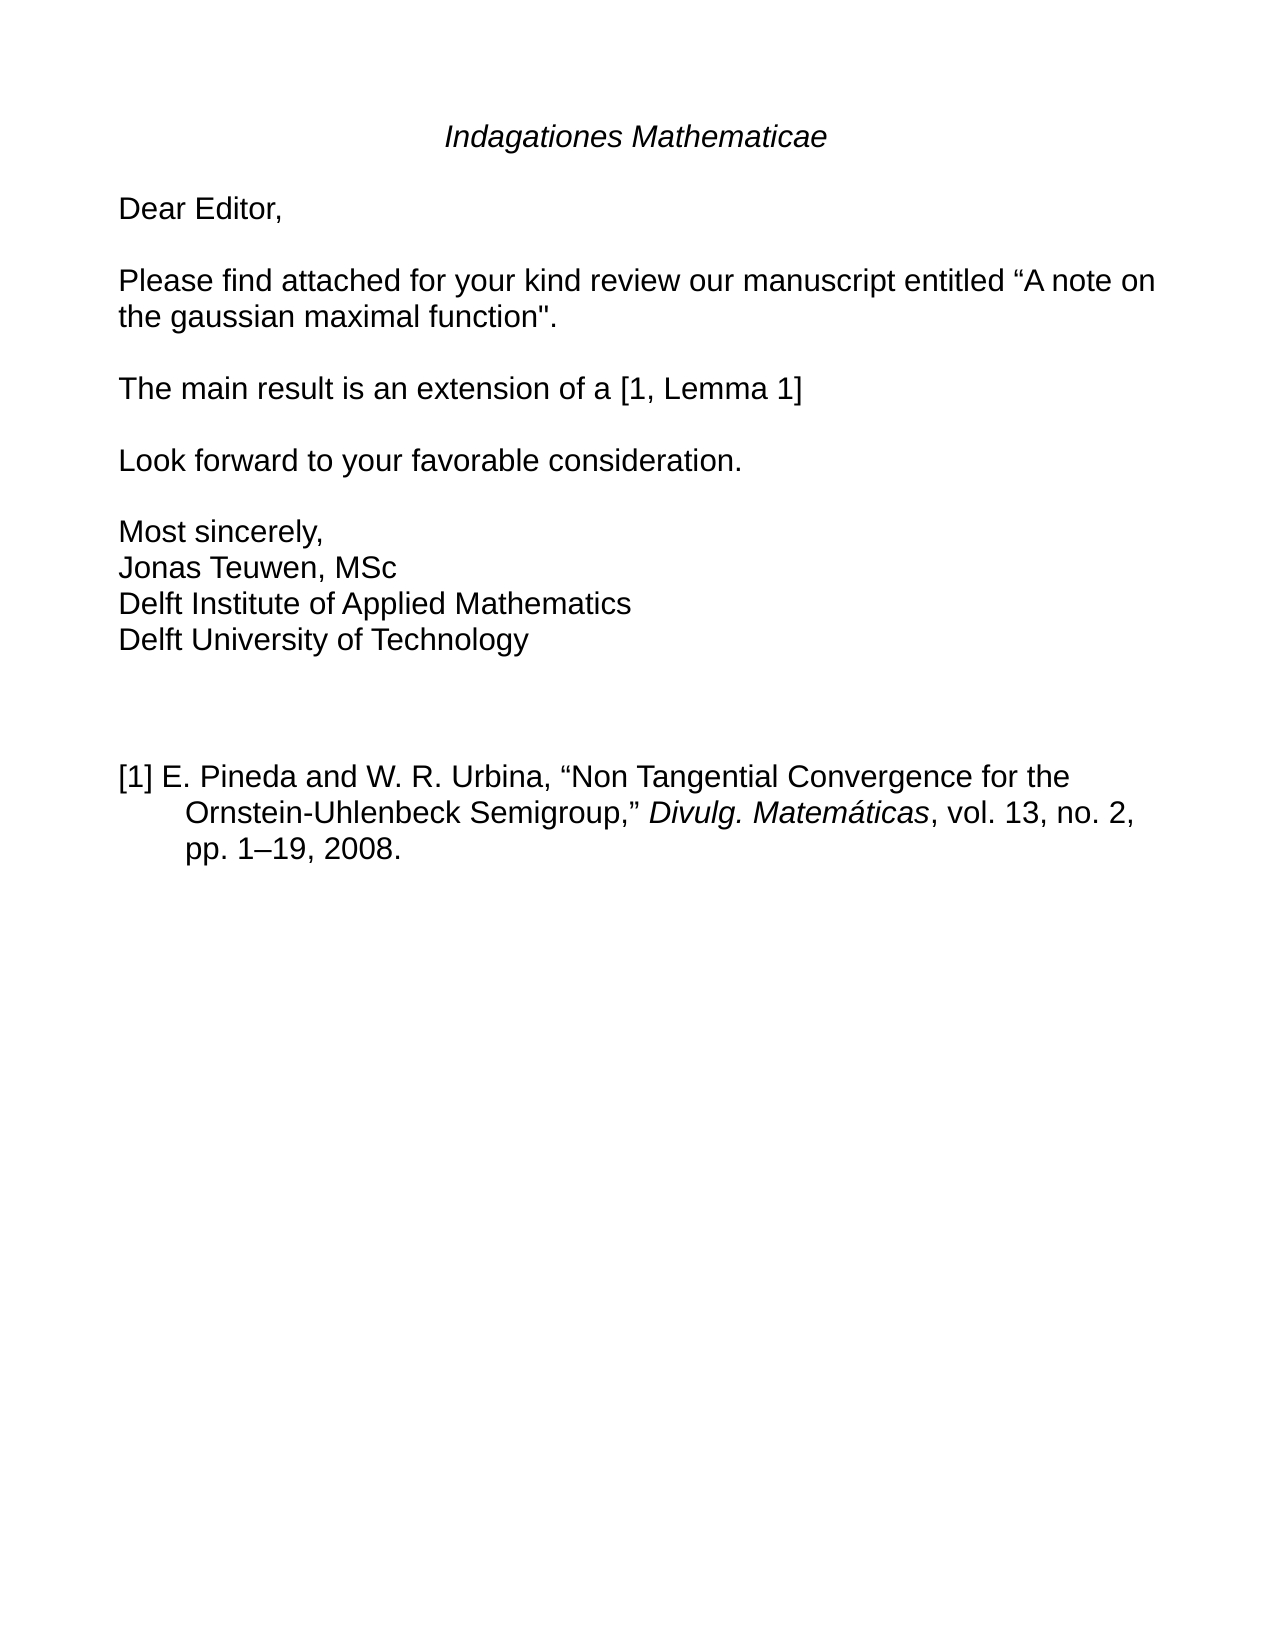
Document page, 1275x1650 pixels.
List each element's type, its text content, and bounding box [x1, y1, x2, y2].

text Please find attached for your kind review our manuscript entitled “A note on the gaussian maximal function". [118, 262, 1157, 334]
text Look forward to your favorable consideration. [118, 442, 1157, 477]
text Delft University of Technology [118, 621, 1157, 657]
text Delft Institute of Applied Mathematics [118, 585, 1157, 621]
text The main result is an extension of a [1, Lemma 1] [118, 370, 1157, 406]
text [1] E. Pineda and W. R. Urbina, “Non Tangential Convergence for the Ornstein-Uhlenbeck Semigroup,” Divulg. Matemáticas, vol. 13, no. 2, pp. 1–19, 2008. [118, 758, 1157, 866]
text Jonas Teuwen, MSc [118, 549, 1157, 585]
text Indagationes Mathematicae [118, 118, 1157, 154]
text Most sincerely, [118, 513, 1157, 549]
text Dear Editor, [118, 190, 1157, 226]
